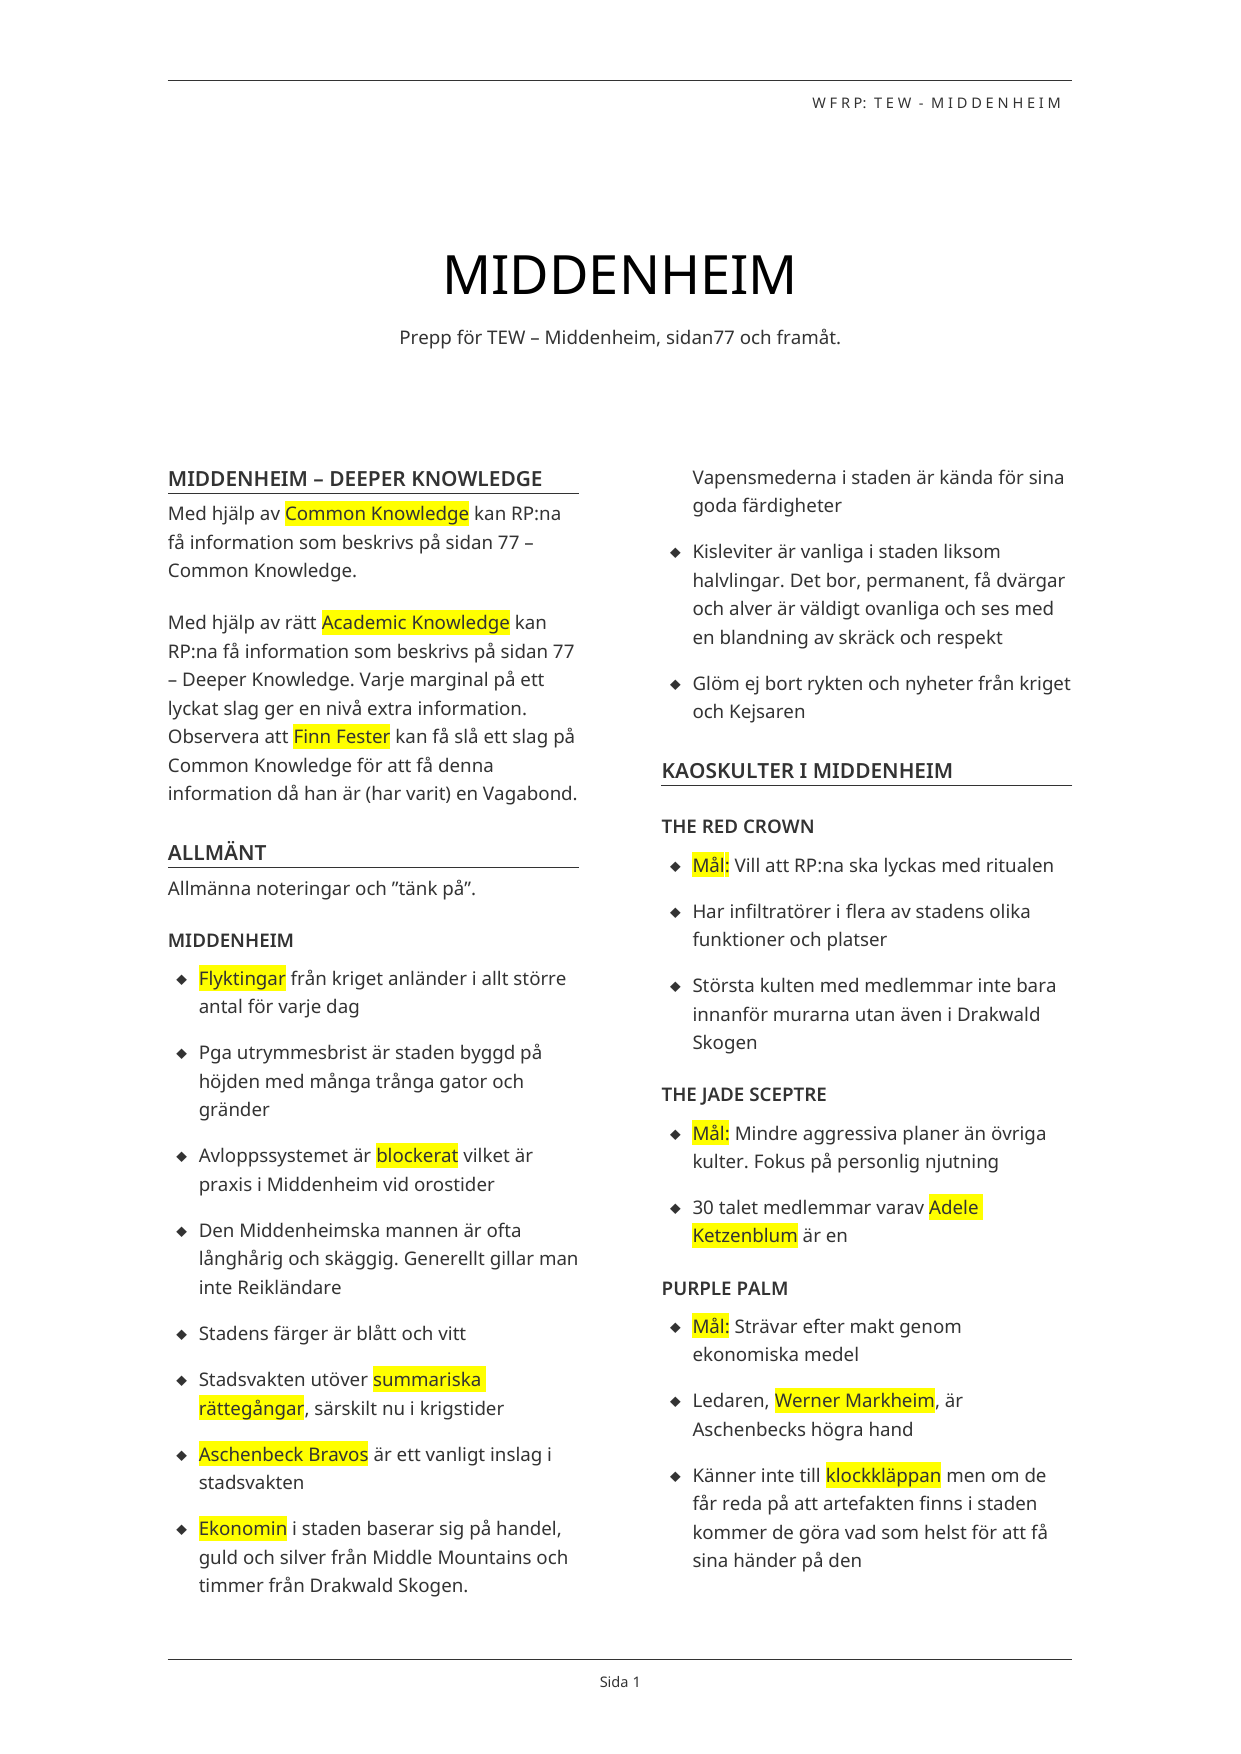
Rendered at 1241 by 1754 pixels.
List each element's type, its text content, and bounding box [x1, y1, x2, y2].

subtitle Middenheim – deeper knowledge [168, 464, 579, 493]
list Mål: Vill att RP:na ska lyckas med ritualen [670, 852, 1072, 877]
list Pga utrymmesbrist är staden byggd på höjden med många trånga gator och gränder [176, 1039, 579, 1122]
subtitle Kaoskulter i Middenheim [661, 757, 1072, 785]
list Vapensmederna i staden är kända för sina goda färdigheter [670, 464, 1072, 518]
list Flyktingar från kriget anländer i allt större antal för varje dag [176, 965, 579, 1019]
list Den Middenheimska mannen är ofta långhårig och skäggig. Generellt gillar man inte Reikländare [176, 1217, 579, 1299]
list 30 talet medlemmar varav Adele Ketzenblum är en [670, 1194, 1072, 1248]
subtitle The Jade Sceptre [661, 1082, 1072, 1107]
text Allmänna noteringar och ”tänk på”. [168, 875, 579, 900]
list Kisleviter är vanliga i staden liksom halvlingar. Det bor, permanent, få dvärgar och alver är väldigt ovanliga och ses med en blandning av skräck och respekt [670, 539, 1072, 649]
list Stadsvakten utöver summariska rättegångar, särskilt nu i krigstider [176, 1366, 579, 1420]
text MIDDENHEIM [168, 237, 1072, 311]
list Har infiltratörer i flera av stadens olika funktioner och platser [670, 898, 1072, 952]
list Mål: Strävar efter makt genom ekonomiska medel [670, 1313, 1072, 1367]
list Ledaren, Werner Markheim, är Aschenbecks högra hand [670, 1388, 1072, 1442]
list Stadens färger är blått och vitt [176, 1320, 579, 1346]
list Största kulten med medlemmar inte bara innanför murarna utan även i Drakwald Skogen [670, 973, 1072, 1055]
text Med hjälp av rätt Academic Knowledge kan RP:na få information som beskrivs på sidan 77 – Deeper Knowledge. Varje marginal på ett lyckat slag ger en nivå extra information. Observera att Finn Fester kan få slå ett slag på Common Knowledge för att få denna information då han är (har varit) en Vagabond. [168, 610, 579, 806]
list Glöm ej bort rykten och nyheter från kriget och Kejsaren [670, 670, 1072, 724]
subtitle Purple Palm [661, 1275, 1072, 1300]
text Prepp för TEW – Middenheim, sidan77 och framåt. [168, 324, 1072, 350]
list Ekonomin i staden baserar sig på handel, guld och silver från Middle Mountains och timmer från Drakwald Skogen. [176, 1516, 579, 1598]
subtitle Middenheim [168, 927, 579, 952]
subtitle The Red Crown [661, 814, 1072, 839]
list Mål: Mindre aggressiva planer än övriga kulter. Fokus på personlig njutning [670, 1120, 1072, 1174]
list Avloppssystemet är blockerat vilket är praxis i Middenheim vid orostider [176, 1143, 579, 1197]
text Med hjälp av Common Knowledge kan RP:na få information som beskrivs på sidan 77 – Common Knowledge. [168, 501, 579, 583]
subtitle Allmänt [168, 838, 579, 867]
list Aschenbeck Bravos är ett vanligt inslag i stadsvakten [176, 1441, 579, 1495]
list Känner inte till klockkläppan men om de får reda på att artefakten finns i staden kommer de göra vad som helst för att få sina händer på den [670, 1462, 1072, 1573]
